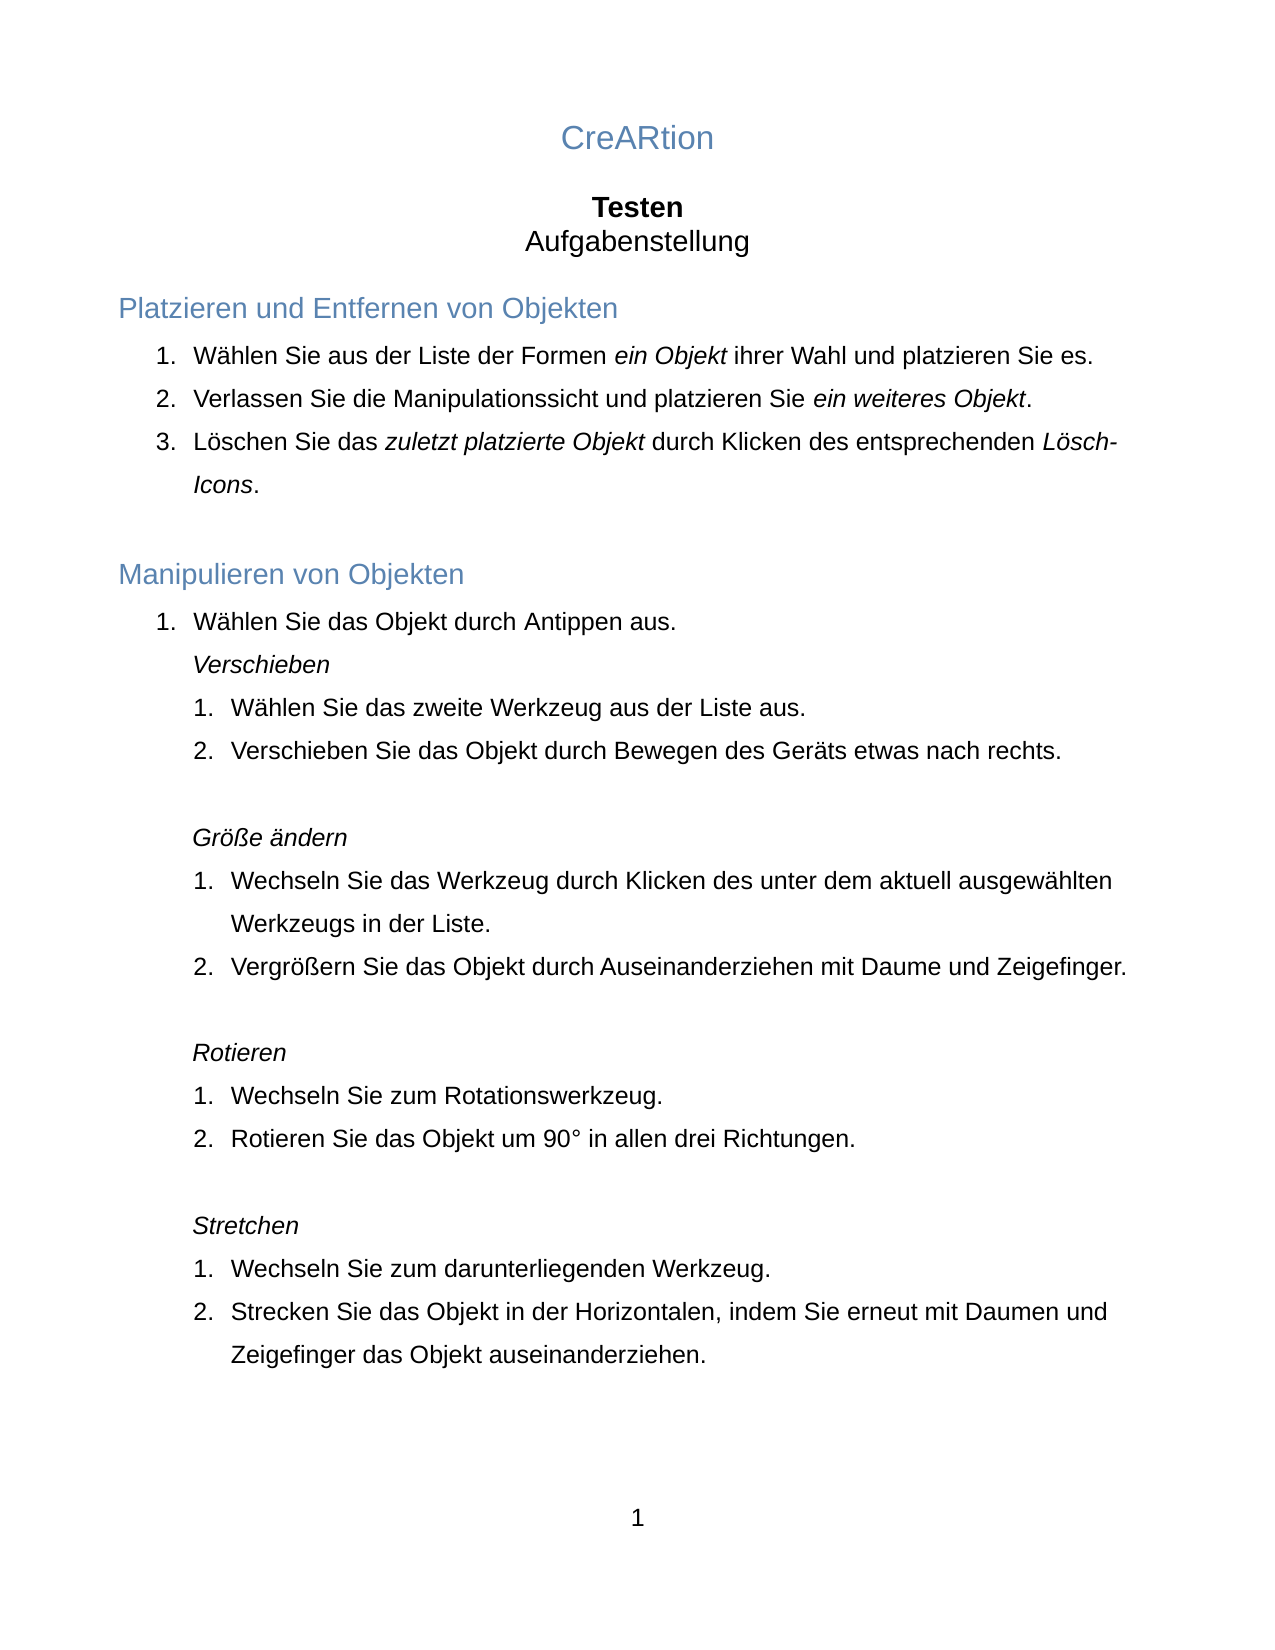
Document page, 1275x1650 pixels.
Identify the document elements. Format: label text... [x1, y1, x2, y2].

list Löschen Sie das zuletzt platzierte Objekt durch Klicken des entsprechenden Lösch-Icons. [156, 427, 1157, 499]
list Wechseln Sie zum Rotationswerkzeug. [193, 1081, 1157, 1110]
list Rotieren Sie das Objekt um 90° in allen drei Richtungen. [193, 1124, 1157, 1153]
text Verschieben [118, 650, 1157, 679]
text Manipulieren von Objekten [118, 557, 1157, 590]
list Verschieben Sie das Objekt durch Bewegen des Geräts etwas nach rechts. [193, 736, 1157, 765]
list Strecken Sie das Objekt in der Horizontalen, indem Sie erneut mit Daumen und Zeigefinger das Objekt auseinanderziehen. [193, 1297, 1157, 1369]
list Wählen Sie das Objekt durch Antippen aus. [156, 607, 1157, 636]
text CreARtion [118, 118, 1157, 157]
text Größe ändern [118, 823, 1157, 851]
list Wählen Sie aus der Liste der Formen ein Objekt ihrer Wahl und platzieren Sie es. [156, 341, 1157, 370]
list Wechseln Sie zum darunterliegenden Werkzeug. [193, 1254, 1157, 1283]
text Rotieren [118, 1038, 1157, 1067]
list Verlassen Sie die Manipulationssicht und platzieren Sie ein weiteres Objekt. [156, 384, 1157, 413]
text Platzieren und Entfernen von Objekten [118, 291, 1157, 324]
text Testen [118, 190, 1157, 224]
list Vergrößern Sie das Objekt durch Auseinanderziehen mit Daume und Zeigefinger. [193, 952, 1157, 981]
list Wechseln Sie das Werkzeug durch Klicken des unter dem aktuell ausgewählten Werkzeugs in der Liste. [193, 866, 1157, 938]
text Stretchen [118, 1211, 1157, 1239]
text Aufgabenstellung [118, 224, 1157, 257]
list Wählen Sie das zweite Werkzeug aus der Liste aus. [193, 693, 1157, 722]
